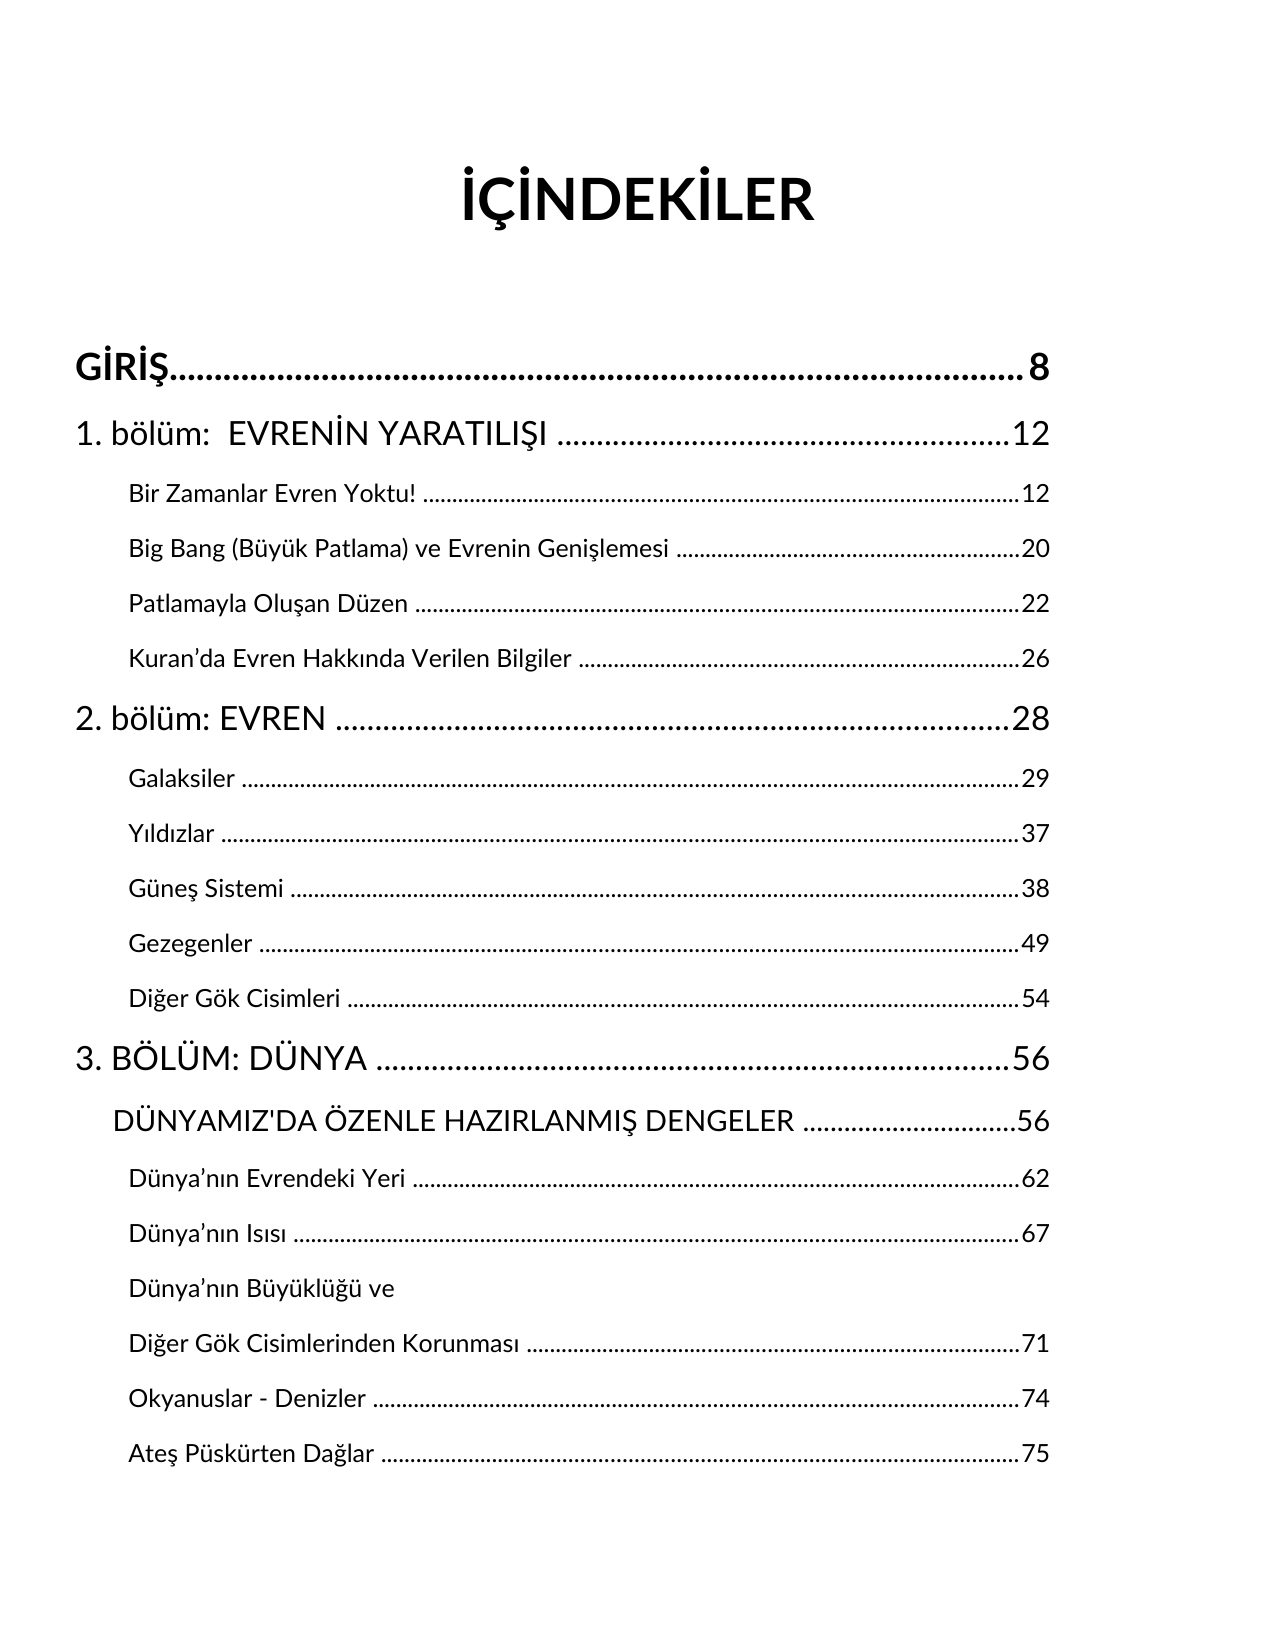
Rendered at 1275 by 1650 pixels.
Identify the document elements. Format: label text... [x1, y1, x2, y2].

subtitle İÇİNDEKİLER [75, 162, 1200, 232]
subtitle Dünya’nın Evrendeki Yeri 62 [128, 1163, 1200, 1193]
subtitle Güneş Sistemi 38 [128, 873, 1200, 903]
subtitle Yıldızlar 37 [128, 818, 1200, 848]
subtitle DÜNYAMIZ'DA ÖZENLE HAZIRLANMIŞ DENGELER 56 [112, 1103, 1200, 1138]
subtitle GİRİŞ 8 [75, 343, 1200, 388]
subtitle Galaksiler 29 [128, 763, 1200, 793]
subtitle 2. bölüm: EVREN 28 [75, 698, 1200, 738]
subtitle 1. bölüm: EVRENİN YARATILIŞI 12 [75, 413, 1200, 453]
subtitle Ateş Püskürten Dağlar 75 [128, 1438, 1200, 1468]
subtitle Dünya’nın Isısı 67 [128, 1218, 1200, 1248]
subtitle Diğer Gök Cisimlerinden Korunması 71 [128, 1328, 1200, 1358]
subtitle Diğer Gök Cisimleri 54 [128, 983, 1200, 1013]
subtitle Kuran’da Evren Hakkında Verilen Bilgiler 26 [128, 643, 1200, 673]
subtitle Gezegenler 49 [128, 928, 1200, 958]
subtitle Patlamayla Oluşan Düzen 22 [128, 588, 1200, 618]
subtitle Bir Zamanlar Evren Yoktu! 12 [128, 478, 1200, 508]
subtitle Dünya’nın Büyüklüğü ve [128, 1273, 1200, 1303]
subtitle Big Bang (Büyük Patlama) ve Evrenin Genişlemesi 20 [128, 533, 1200, 563]
subtitle 3. BÖLÜM: DÜNYA 56 [75, 1038, 1200, 1078]
subtitle Okyanuslar - Denizler 74 [128, 1383, 1200, 1413]
